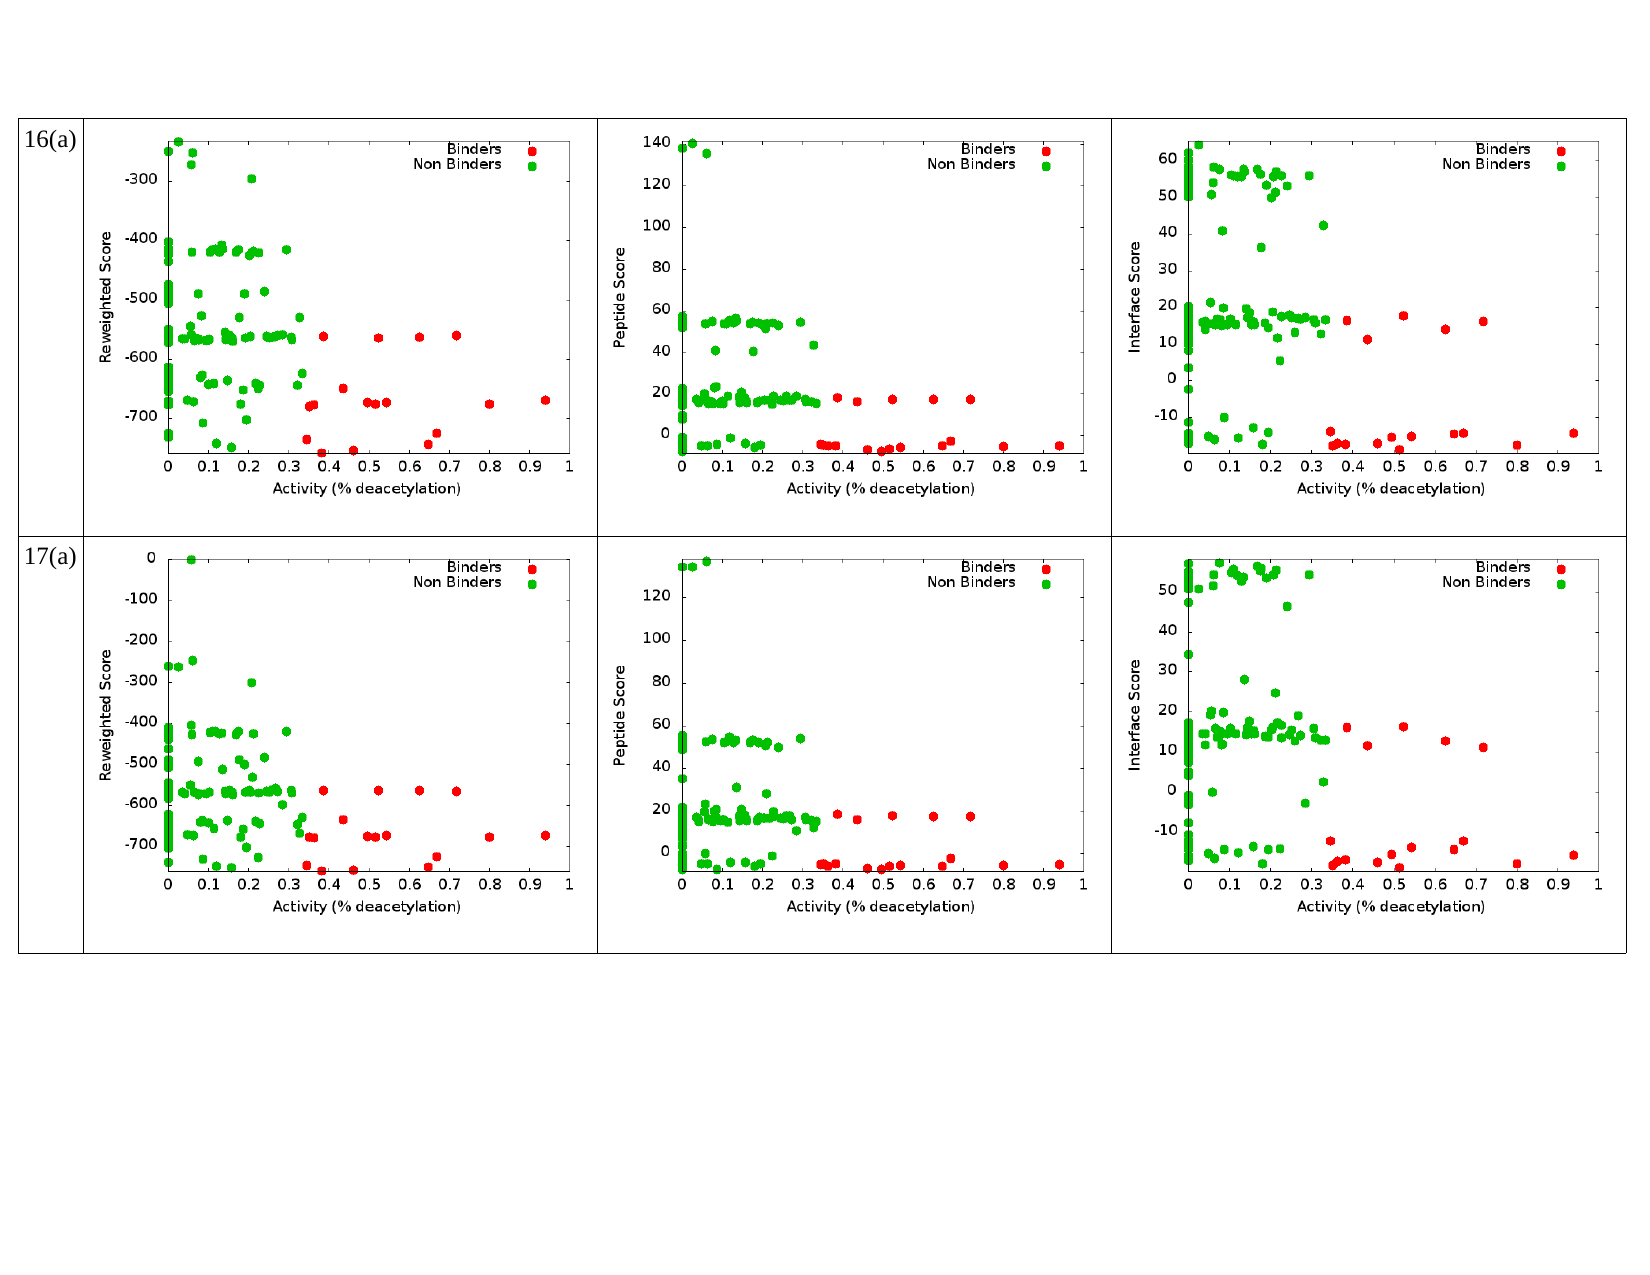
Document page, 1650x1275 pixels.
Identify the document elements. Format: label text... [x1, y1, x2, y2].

picture [602, 541, 1106, 919]
picture [1117, 541, 1620, 919]
table_cell [1112, 119, 1626, 536]
table_cell [598, 119, 1111, 536]
picture [1117, 123, 1620, 501]
picture [88, 123, 592, 501]
picture [602, 123, 1106, 501]
table_cell [598, 537, 1111, 918]
table_cell [1112, 919, 1626, 953]
table_cell [84, 119, 597, 536]
picture [88, 541, 592, 919]
table_cell 17(a) [19, 537, 83, 953]
table_cell [598, 919, 1111, 953]
table_cell [1112, 537, 1626, 918]
table_cell [84, 919, 597, 953]
table_cell 16(a) [19, 119, 83, 536]
table_cell [84, 537, 597, 918]
